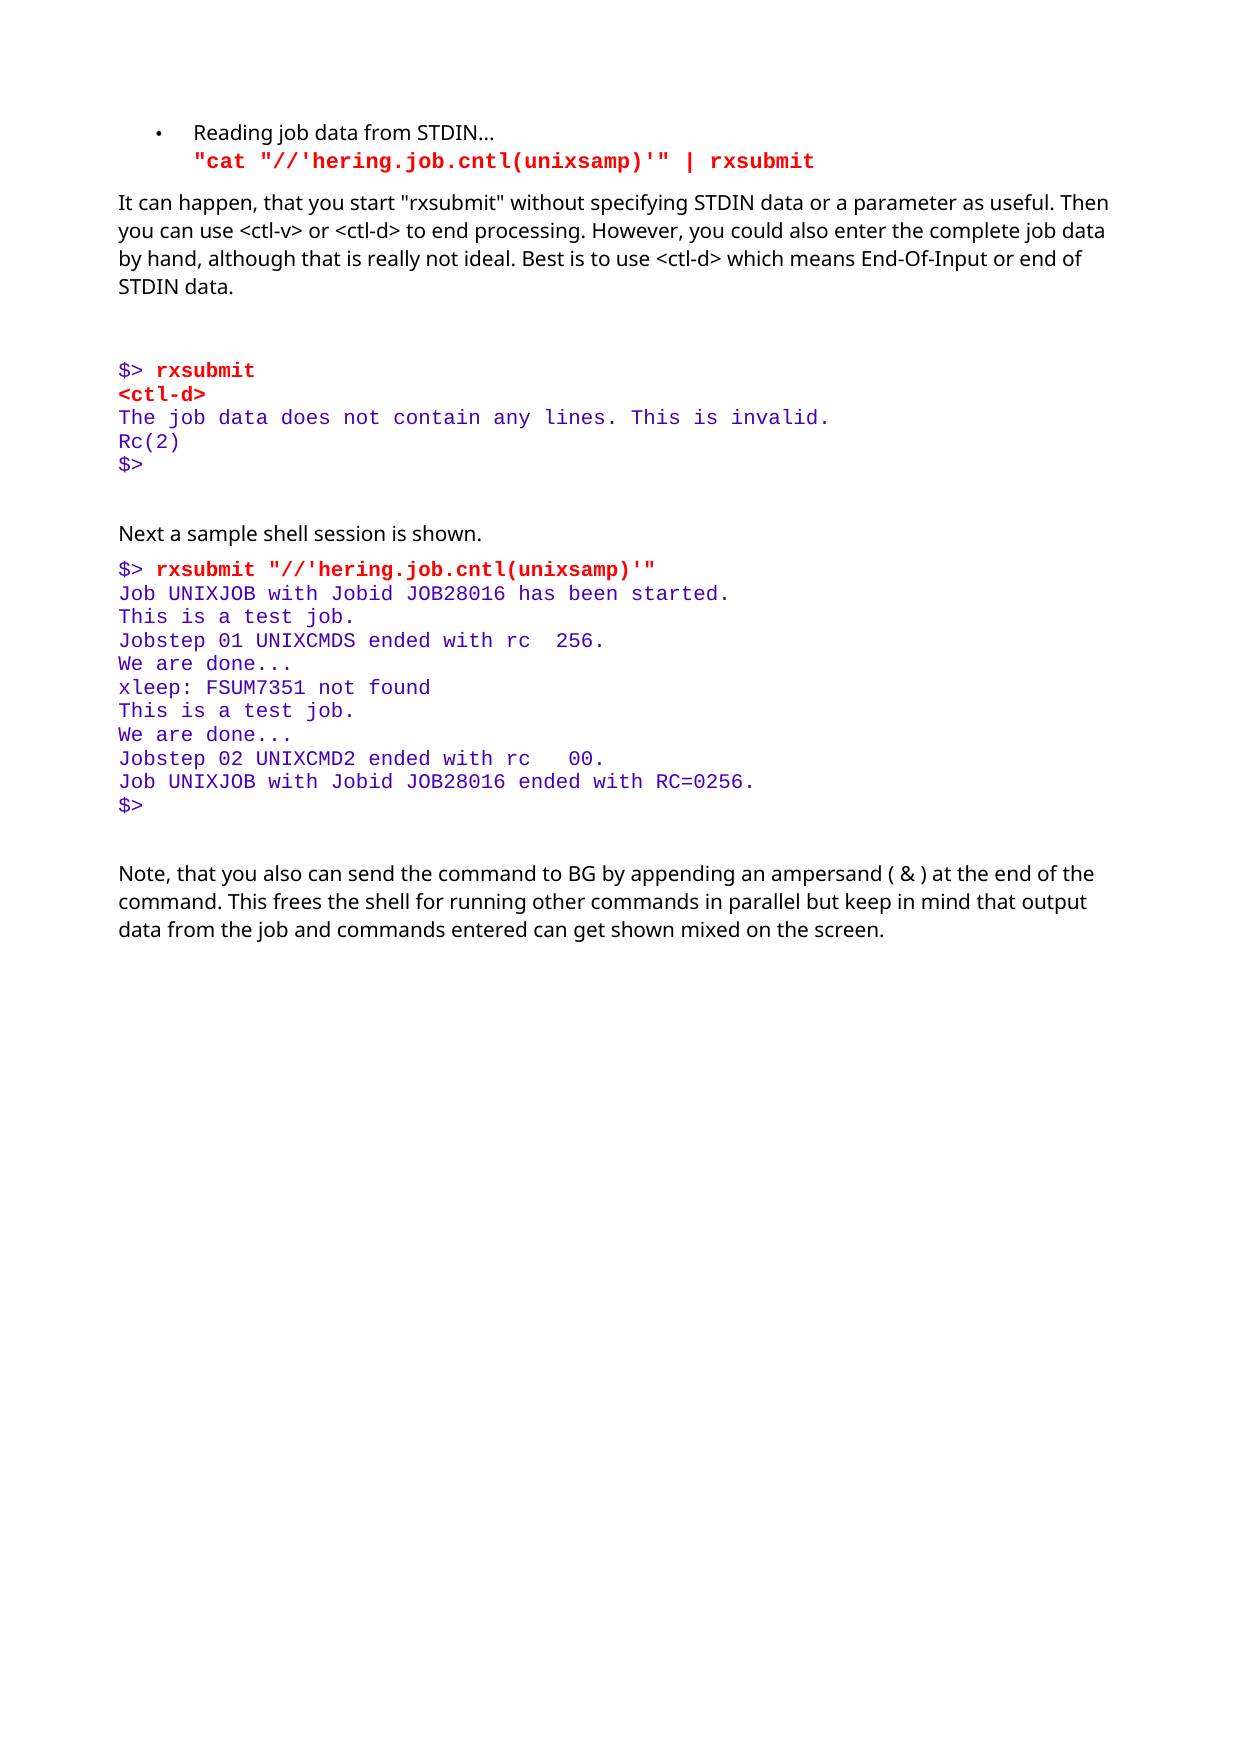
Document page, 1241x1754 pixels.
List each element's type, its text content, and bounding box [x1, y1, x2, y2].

text Note, that you also can send the command to BG by appending an ampersand ( & ) at the end of the command. This frees the shell for running other commands in parallel but keep in mind that output data from the job and commands entered can get shown mixed on the screen. [118, 859, 1122, 944]
text This is a test job. [118, 701, 1122, 724]
text $> [118, 454, 1122, 478]
text Jobstep 01 UNIXCMDS ended with rc 256. [118, 630, 1122, 653]
text Next a sample shell session is shown. [118, 519, 1122, 547]
list Reading job data from STDIN... "cat "//'hering.job.cntl(unixsamp)'" | rxsubmit [156, 118, 1122, 175]
text Job UNIXJOB with Jobid JOB28016 has been started. [118, 583, 1122, 606]
text We are done... [118, 724, 1122, 748]
text The job data does not contain any lines. This is invalid. [118, 407, 1122, 431]
text $> [118, 795, 1122, 818]
text Rc(2) [118, 431, 1122, 454]
text This is a test job. [118, 606, 1122, 630]
text <ctl-d> [118, 384, 1122, 407]
text $> rxsubmit [118, 360, 1122, 384]
text $> rxsubmit "//'hering.job.cntl(unixsamp)'" [118, 559, 1122, 583]
text Jobstep 02 UNIXCMD2 ended with rc 00. [118, 748, 1122, 771]
text We are done... [118, 653, 1122, 677]
text It can happen, that you start "rxsubmit" without specifying STDIN data or a parameter as useful. Then you can use <ctl-v> or <ctl-d> to end processing. However, you could also enter the complete job data by hand, although that is really not ideal. Best is to use <ctl-d> which means End-Of-Input or end of STDIN data. [118, 188, 1122, 301]
text xleep: FSUM7351 not found [118, 677, 1122, 701]
text Job UNIXJOB with Jobid JOB28016 ended with RC=0256. [118, 771, 1122, 795]
